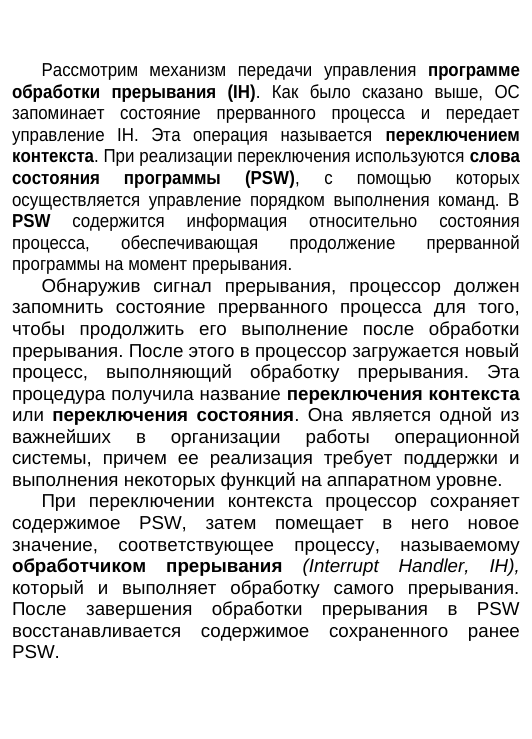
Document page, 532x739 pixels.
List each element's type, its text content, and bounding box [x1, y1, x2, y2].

text При переключении контекста процессор сохраняет содержимое PSW, затем помещает в него новое значение, соответствующее процессу, называемому обработчиком прерывания (Interrupt Handler, IH), который и выполняет обработку самого прерывания. После завершения обработки прерывания в PSW восстанавливается содержимое сохраненного ранее PSW. [12, 490, 520, 663]
text Рассмотрим механизм передачи управления программе обработки прерывания (IH). Как было сказано выше, ОС запоминает состояние прерванного процесса и передает управление IH. Эта операция называется переключением контекста. При реализации переключения используются слова состояния программы (PSW), с помощью которых осуществляется управление порядком выполнения команд. В PSW содержится информация относительно состояния процесса, обеспечивающая продолжение прерванной программы на момент прерывания. [12, 59, 520, 275]
text Обнаружив сигнал прерывания, процессор должен запомнить состояние прерванного процесса для того, чтобы продолжить его выполнение после обработки прерывания. После этого в процессор загружается новый процесс, выполняющий обработку прерывания. Эта процедура получила название переключения контекста или переключения состояния. Она является одной из важнейших в организации работы операционной системы, причем ее реализация требует поддержки и выполнения некоторых функций на аппаратном уровне. [12, 275, 520, 490]
